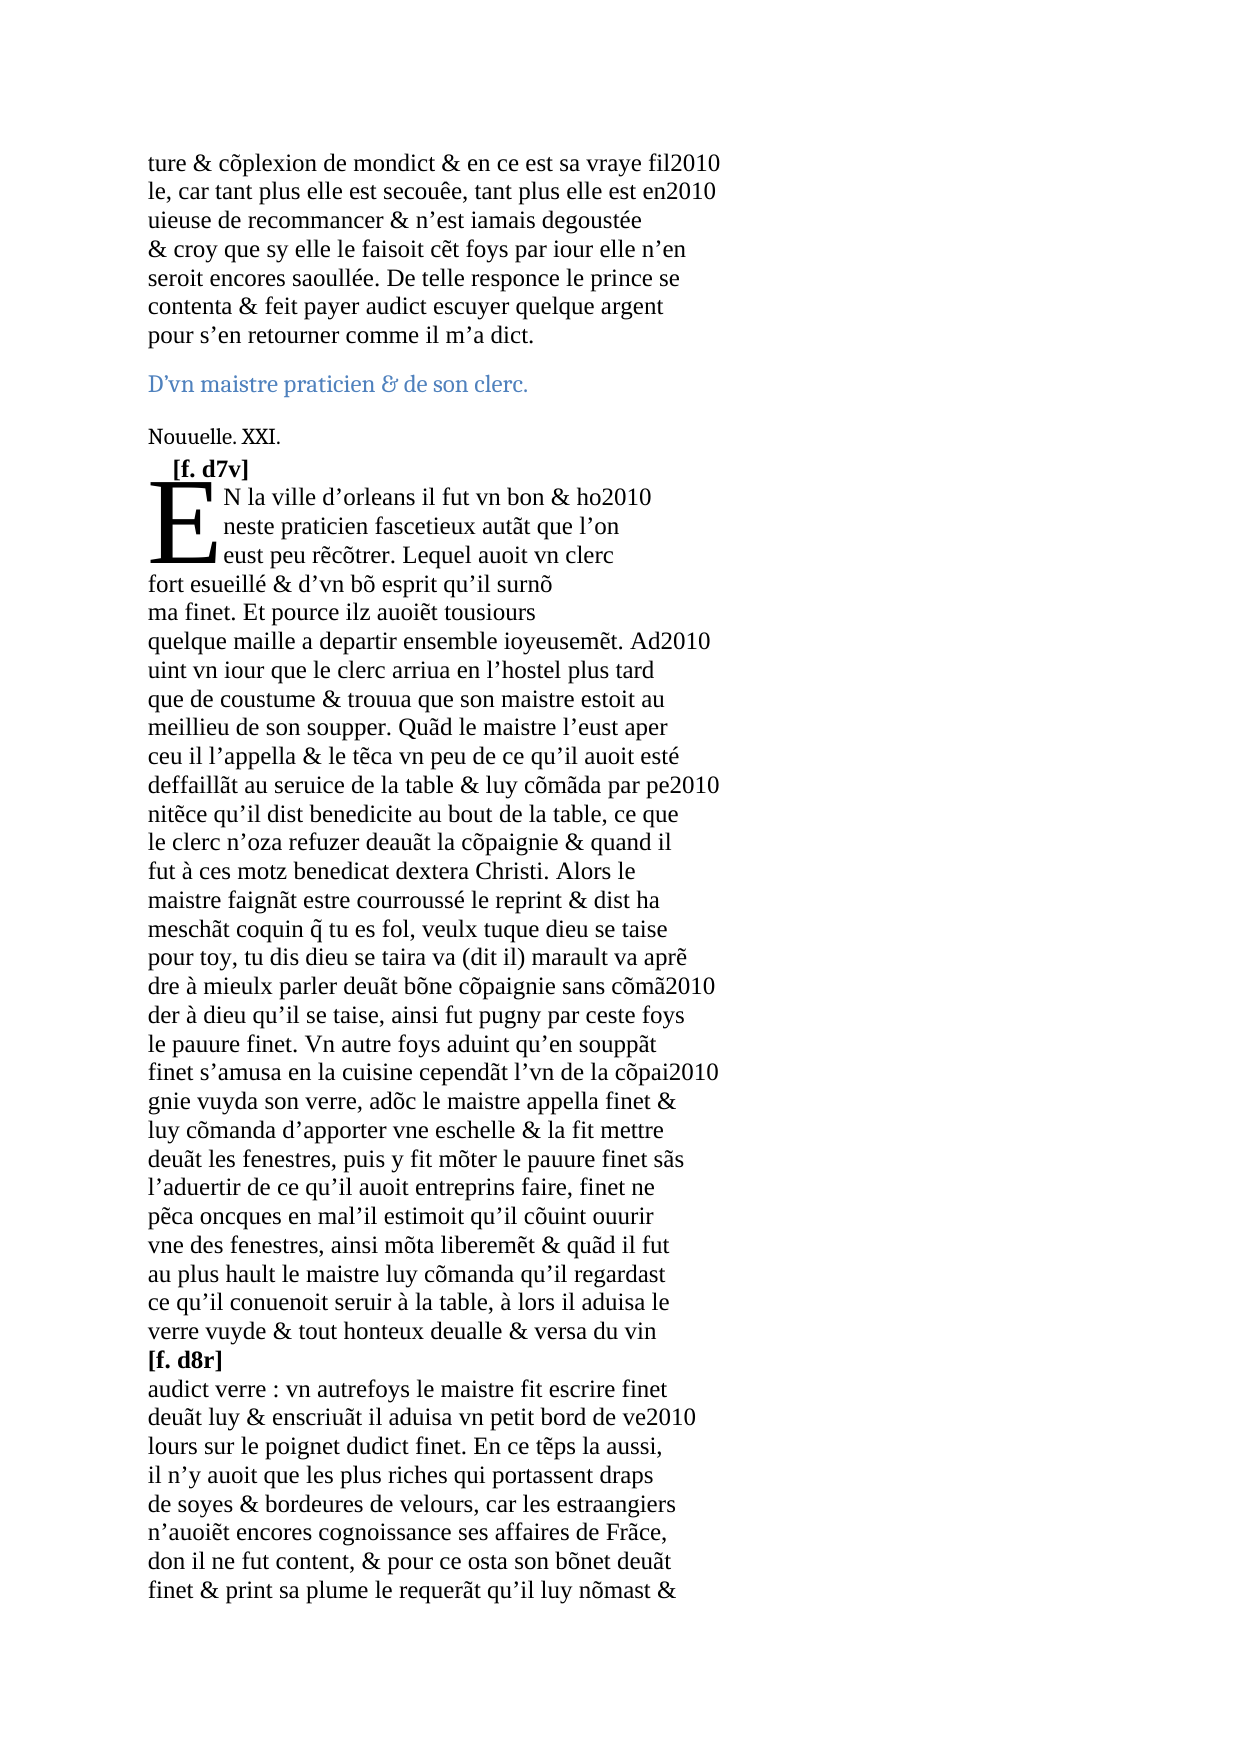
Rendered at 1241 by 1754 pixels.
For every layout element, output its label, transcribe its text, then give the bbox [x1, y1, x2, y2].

text ture & cõplexion de mondict & en ce est sa vraye fil2010 le, car tant plus elle est secouêe, tant plus elle est en2010 uieuse de recommancer & n’est iamais degoustée & croy que sy elle le faisoit cẽt foys par iour elle n’en seroit encores saoullée. De telle responce le prince se contenta & feit payer audict escuyer quelque argent pour s’en retourner comme il m’a dict. [148, 148, 1093, 349]
subtitle D’vn maistre praticien & de son clerc. [148, 370, 1093, 398]
subtitle Nouuelle. XXI. [148, 423, 1093, 450]
text EN la ville d’orleans il fut vn bon & ho2010 neste praticien fascetieux autãt que l’on eust peu rẽcõtrer. Lequel auoit vn clerc fort esueillé & d’vn bõ esprit qu’il surnõ ma finet. Et pource ilz auoiẽt tousiours quelque maille a departir ensemble ioyeusemẽt. Ad2010 uint vn iour que le clerc arriua en l’hostel plus tard que de coustume & trouua que son maistre estoit au meillieu de son soupper. Quãd le maistre l’eust aper ceu il l’appella & le tẽca vn peu de ce qu’il auoit esté deffaillãt au seruice de la table & luy cõmãda par pe2010 nitẽce qu’il dist benedicite au bout de la table, ce que le clerc n’oza refuzer deauãt la cõpaignie & quand il fut à ces motz benedicat dextera Christi. Alors le maistre faignãt estre courroussé le reprint & dist ha meschãt coquin q̃ tu es fol, veulx tuque dieu se taise pour toy, tu dis dieu se taira va (dit il) marault va aprẽ dre à mieulx parler deuãt bõne cõpaignie sans cõmã2010 der à dieu qu’il se taise, ainsi fut pugny par ceste foys le pauure finet. Vn autre foys aduint qu’en souppãt finet s’amusa en la cuisine cependãt l’vn de la cõpai2010 gnie vuyda son verre, adõc le maistre appella finet & luy cõmanda d’apporter vne eschelle & la fit mettre deuãt les fenestres, puis y fit mõter le pauure finet sãs l’aduertir de ce qu’il auoit entreprins faire, finet ne pẽca oncques en mal’il estimoit qu’il cõuint ouurir vne des fenestres, ainsi mõta liberemẽt & quãd il fut au plus hault le maistre luy cõmanda qu’il regardast ce qu’il conuenoit seruir à la table, à lors il aduisa le verre vuyde & tout honteux deualle & versa du vin [f. d8r] audict verre : vn autrefoys le maistre fit escrire finet deuãt luy & enscriuãt il aduisa vn petit bord de ve2010 lours sur le poignet dudict finet. En ce tẽps la aussi, il n’y auoit que les plus riches qui portassent draps de soyes & bordeures de velours, car les estraangiers n’auoiẽt encores cognoissance ses affaires de Frãce, don il ne fut content, & pour ce osta son bõnet deuãt finet & print sa plume le requerãt qu’il luy nõmast & [148, 482, 1093, 1604]
text [f. d7v] [148, 454, 1093, 482]
